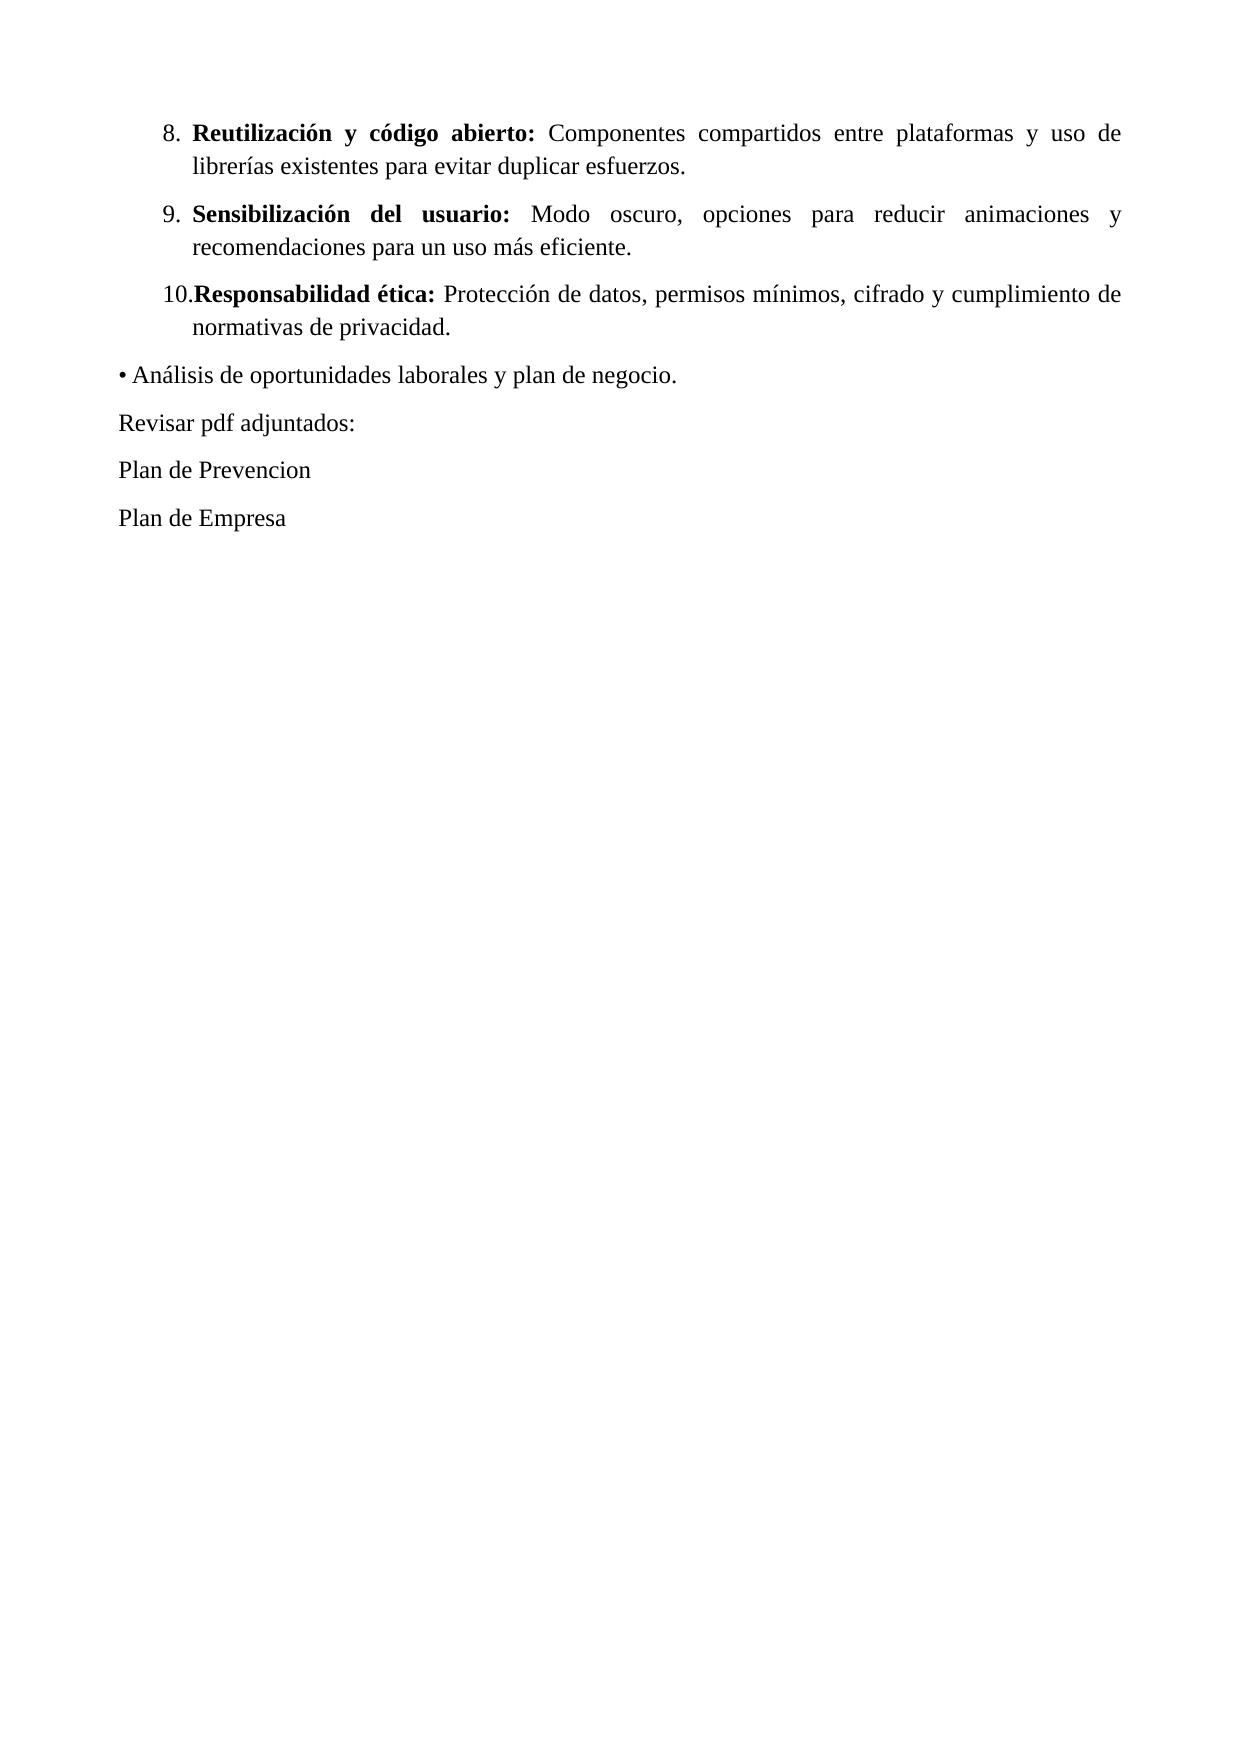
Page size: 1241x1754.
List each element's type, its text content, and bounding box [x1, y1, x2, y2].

text Plan de Prevencion [118, 455, 1122, 484]
list Reutilización y código abierto: Componentes compartidos entre plataformas y uso de librerías existentes para evitar duplicar esfuerzos. [162, 118, 1122, 180]
list Responsabilidad ética: Protección de datos, permisos mínimos, cifrado y cumplimiento de normativas de privacidad. [162, 279, 1122, 341]
text Revisar pdf adjuntados: [118, 408, 1122, 436]
text Plan de Empresa [118, 503, 1122, 532]
list Sensibilización del usuario: Modo oscuro, opciones para reducir animaciones y recomendaciones para un uso más eficiente. [162, 199, 1122, 261]
text • Análisis de oportunidades laborales y plan de negocio. [118, 360, 1122, 389]
